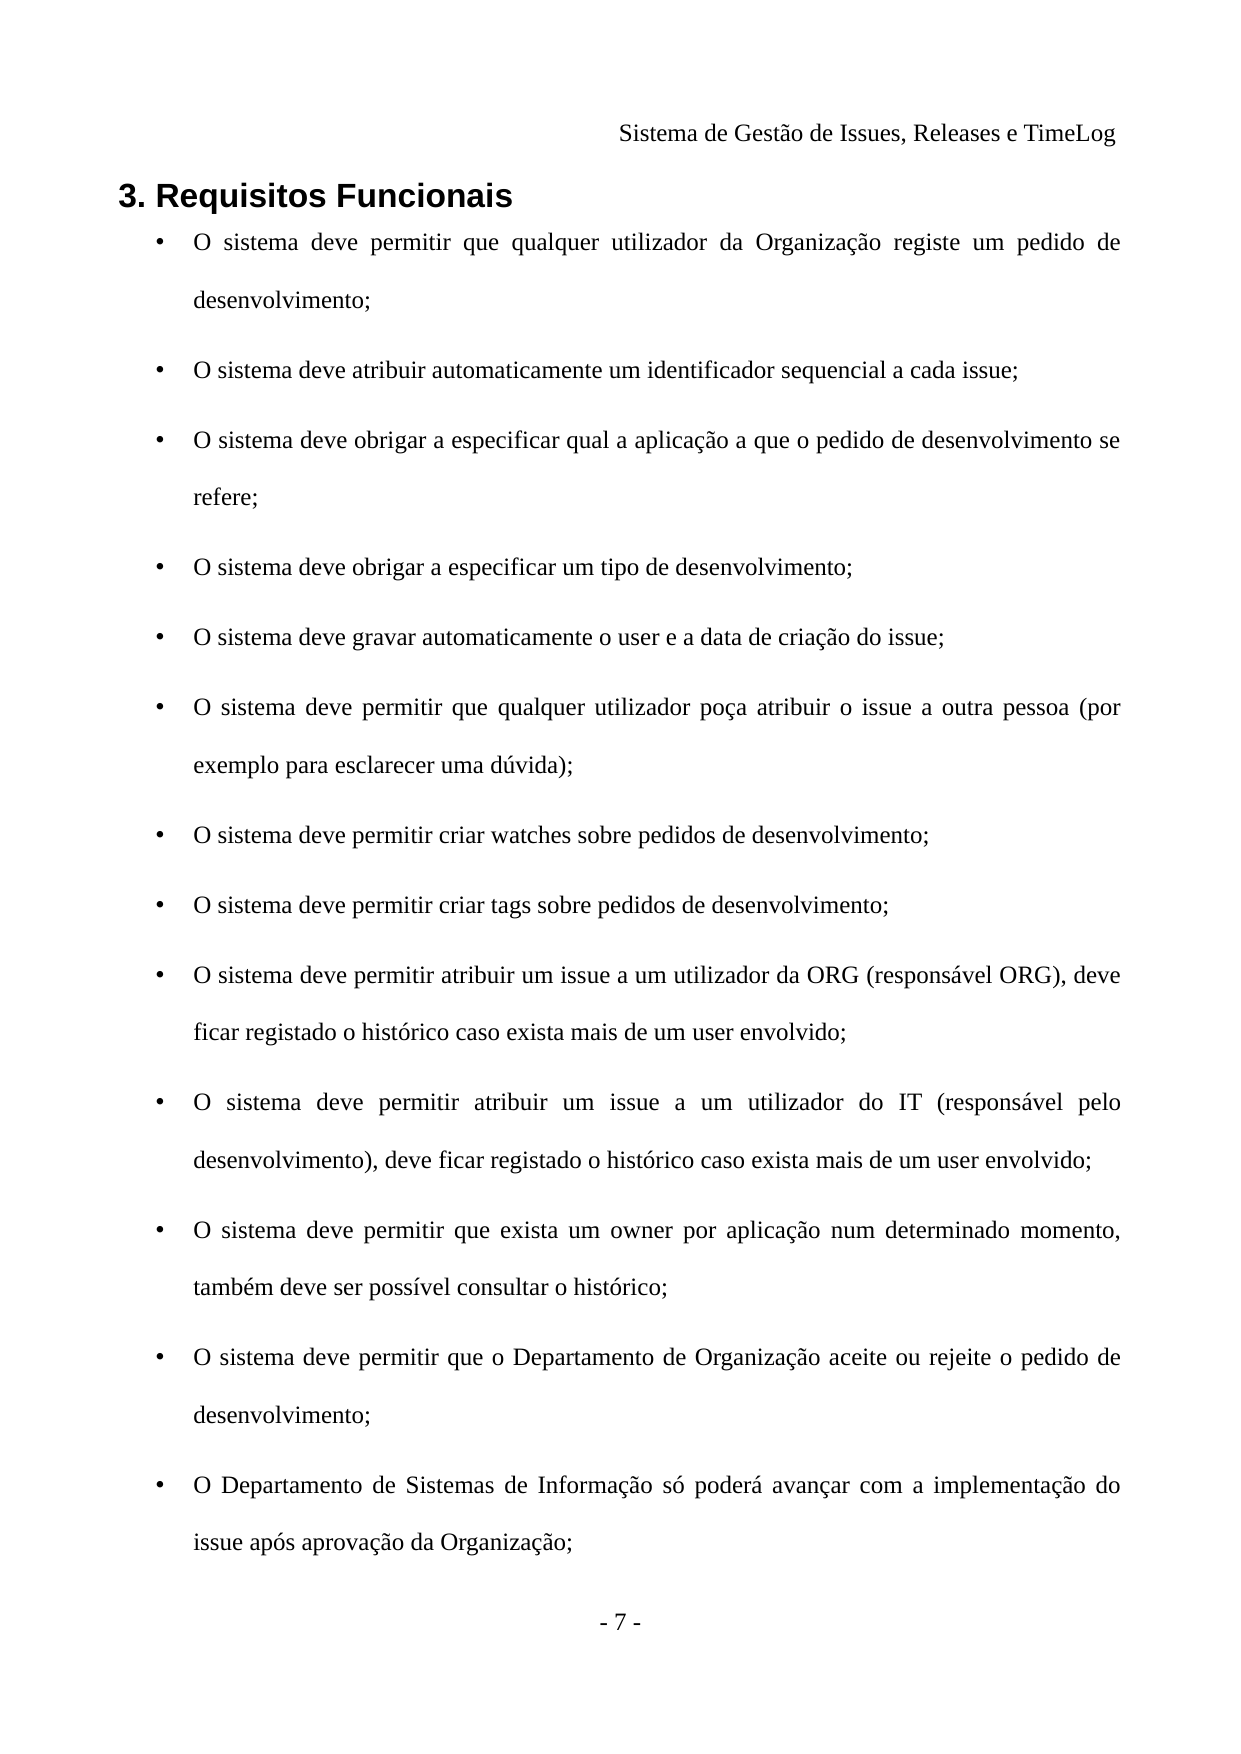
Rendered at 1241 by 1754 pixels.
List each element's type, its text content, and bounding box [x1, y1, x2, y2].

list O sistema deve obrigar a especificar um tipo de desenvolvimento; [156, 552, 1122, 581]
list O sistema deve permitir que exista um owner por aplicação num determinado momento, também deve ser possível consultar o histórico; [156, 1215, 1122, 1301]
list O sistema deve atribuir automaticamente um identificador sequencial a cada issue; [156, 355, 1122, 384]
list O sistema deve permitir atribuir um issue a um utilizador da ORG (responsável ORG), deve ficar registado o histórico caso exista mais de um user envolvido; [156, 960, 1122, 1046]
list O sistema deve permitir que qualquer utilizador poça atribuir o issue a outra pessoa (por exemplo para esclarecer uma dúvida); [156, 692, 1122, 779]
list O sistema deve obrigar a especificar qual a aplicação a que o pedido de desenvolvimento se refere; [156, 425, 1122, 511]
subtitle 3. Requisitos Funcionais [118, 176, 1122, 215]
list O sistema deve permitir criar tags sobre pedidos de desenvolvimento; [156, 890, 1122, 919]
list O sistema deve permitir que o Departamento de Organização aceite ou rejeite o pedido de desenvolvimento; [156, 1342, 1122, 1429]
list O Departamento de Sistemas de Informação só poderá avançar com a implementação do issue após aprovação da Organização; [156, 1470, 1122, 1556]
list O sistema deve permitir criar watches sobre pedidos de desenvolvimento; [156, 820, 1122, 849]
list O sistema deve gravar automaticamente o user e a data de criação do issue; [156, 622, 1122, 651]
list O sistema deve permitir atribuir um issue a um utilizador do IT (responsável pelo desenvolvimento), deve ficar registado o histórico caso exista mais de um user envolvido; [156, 1087, 1122, 1174]
list O sistema deve permitir que qualquer utilizador da Organização registe um pedido de desenvolvimento; [156, 227, 1122, 314]
